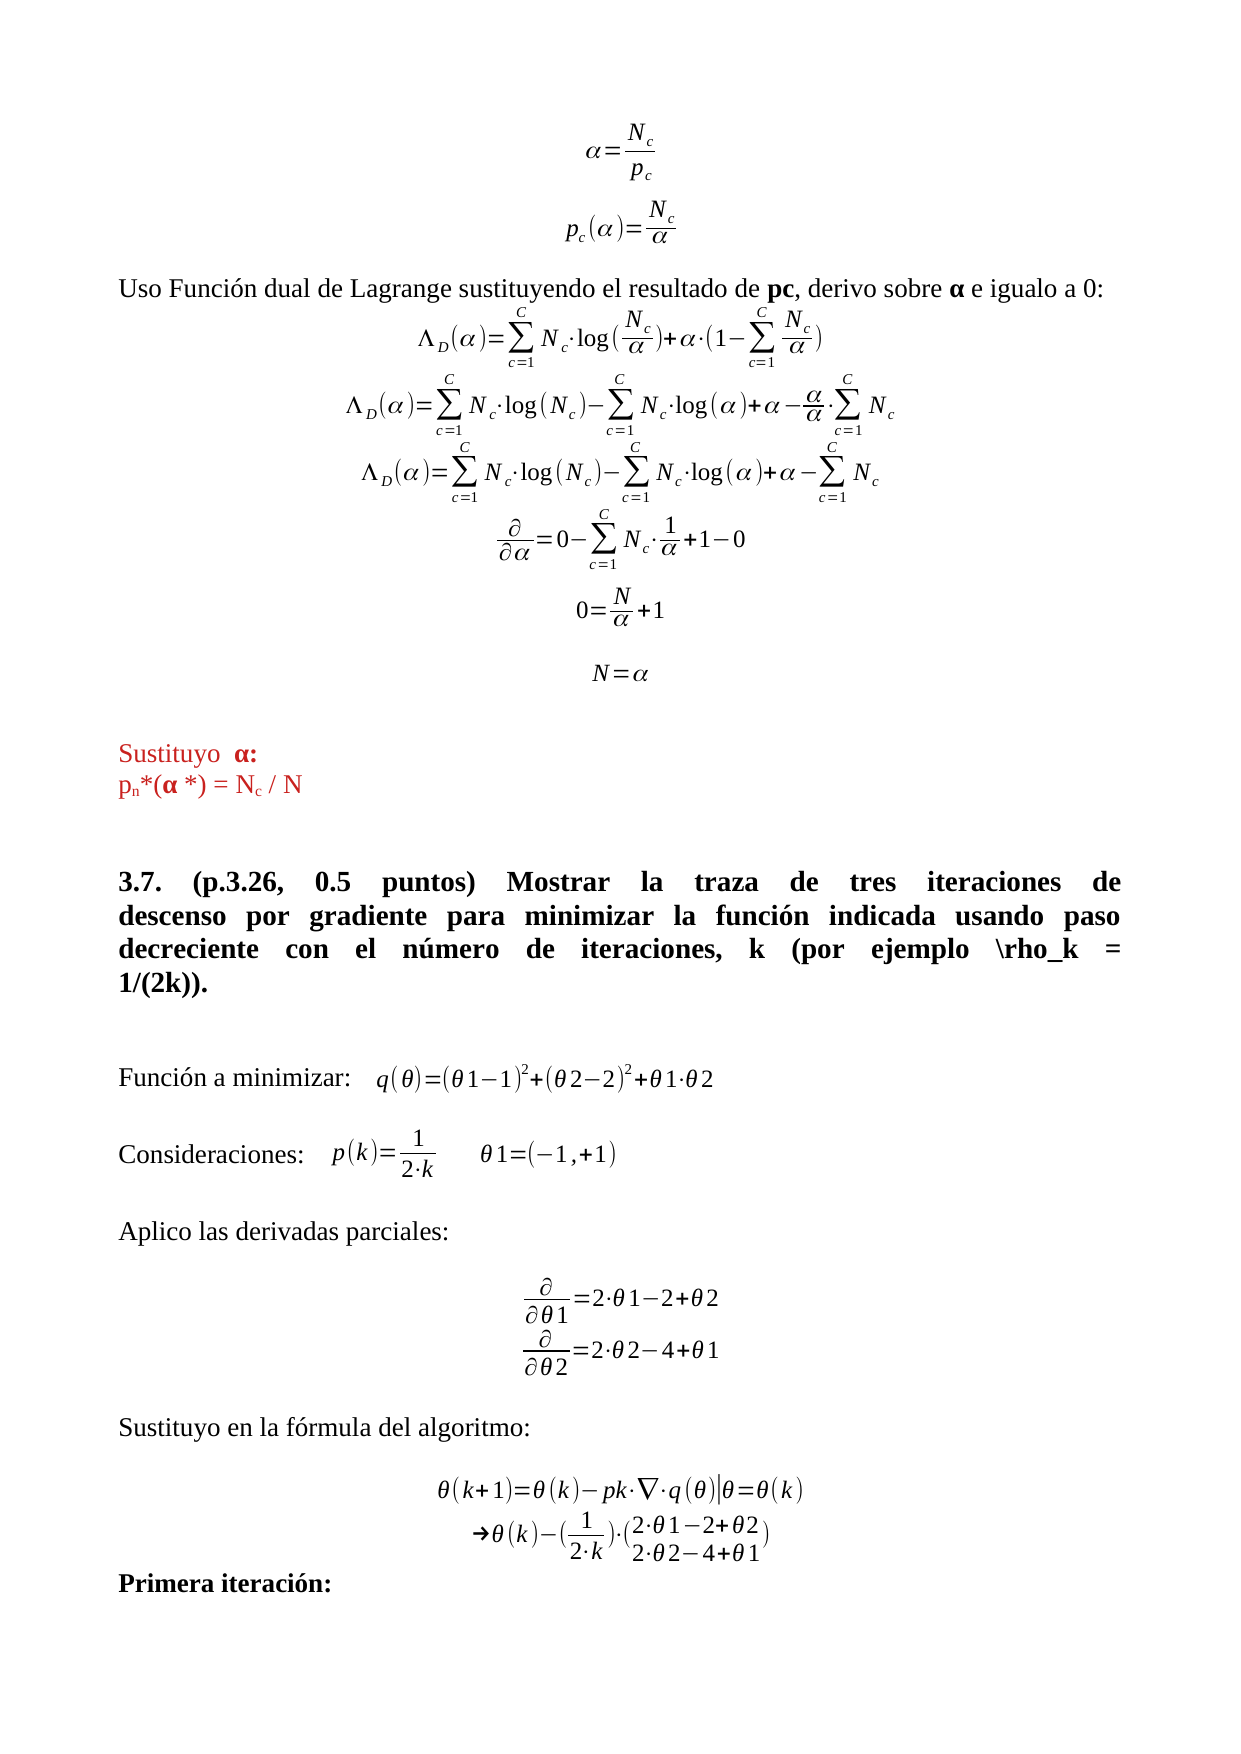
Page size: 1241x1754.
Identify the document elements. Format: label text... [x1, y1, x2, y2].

text 3.7. (p.3.26, 0.5 puntos) Mostrar la traza de tres iteraciones de descenso por gradiente para minimizar la función indicada usando paso decreciente con el número de iteraciones, k (por ejemplo \rho_k = 1/(2k)). [118, 864, 1122, 998]
text Sustituyo en la fórmula del algoritmo: [118, 1411, 1122, 1442]
text Uso Función dual de Lagrange sustituyendo el resultado de pc, derivo sobre α e igualo a 0: [118, 272, 1122, 304]
text Primera iteración: [118, 1567, 1122, 1598]
text Sustituyo α: [118, 737, 1122, 768]
text Función a minimizar: [118, 1061, 1122, 1093]
text Consideraciones: [118, 1124, 1122, 1183]
text pn*(α *) = Nc / N [118, 768, 1122, 799]
text Aplico las derivadas parciales: [118, 1215, 1122, 1246]
